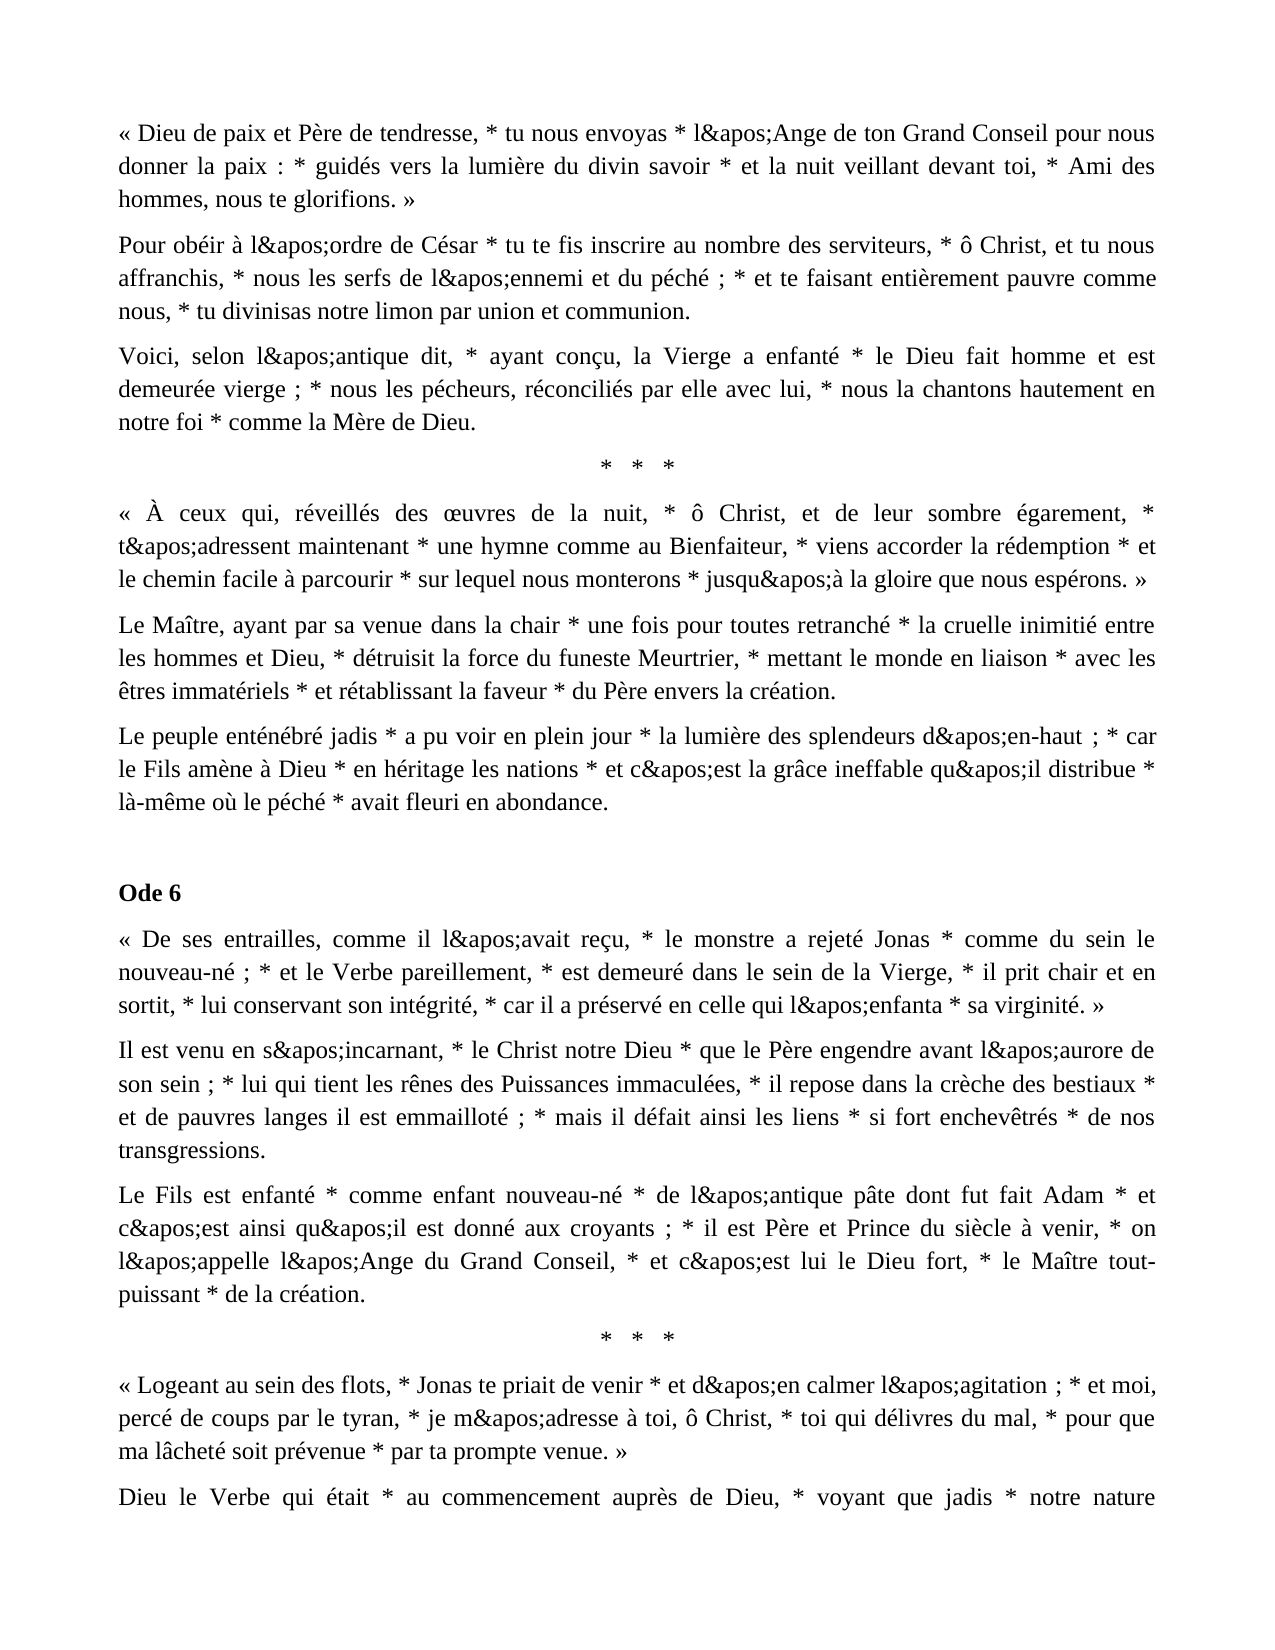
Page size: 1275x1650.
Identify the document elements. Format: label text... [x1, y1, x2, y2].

text * * * [118, 453, 1157, 482]
text * * * [118, 1325, 1157, 1353]
text Pour obéir à l&apos;ordre de César * tu te fis inscrire au nombre des serviteurs, * ô Christ, et tu nous affranchis, * nous les serfs de l&apos;ennemi et du péché ; * et te faisant entièrement pauvre comme nous, * tu divinisas notre limon par union et communion. [118, 230, 1157, 324]
text Le peuple enténébré jadis * a pu voir en plein jour * la lumière des splendeurs d&apos;en-haut ; * car le Fils amène à Dieu * en héritage les nations * et c&apos;est la grâce ineffable qu&apos;il distribue * là-même où le péché * avait fleuri en abondance. [118, 721, 1157, 816]
text Il est venu en s&apos;incarnant, * le Christ notre Dieu * que le Père engendre avant l&apos;aurore de son sein ; * lui qui tient les rênes des Puissances immaculées, * il repose dans la crèche des bestiaux * et de pauvres langes il est emmailloté ; * mais il défait ainsi les liens * si fort enchevêtrés * de nos transgressions. [118, 1036, 1157, 1163]
text « À ceux qui, réveillés des œuvres de la nuit, * ô Christ, et de leur sombre égarement, * t&apos;adressent maintenant * une hymne comme au Bienfaiteur, * viens accorder la rédemption * et le chemin facile à parcourir * sur lequel nous monterons * jusqu&apos;à la gloire que nous espérons. » [118, 498, 1157, 593]
text Le Fils est enfanté * comme enfant nouveau-né * de l&apos;antique pâte dont fut fait Adam * et c&apos;est ainsi qu&apos;il est donné aux croyants ; * il est Père et Prince du siècle à venir, * on l&apos;appelle l&apos;Ange du Grand Conseil, * et c&apos;est lui le Dieu fort, * le Maître tout-puissant * de la création. [118, 1180, 1157, 1308]
text Le Maître, ayant par sa venue dans la chair * une fois pour toutes retranché * la cruelle inimitié entre les hommes et Dieu, * détruisit la force du funeste Meurtrier, * mettant le monde en liaison * avec les êtres immatériels * et rétablissant la faveur * du Père envers la création. [118, 610, 1157, 705]
text Ode 6 [118, 878, 1157, 907]
text « De ses entrailles, comme il l&apos;avait reçu, * le monstre a rejeté Jonas * comme du sein le nouveau-né ; * et le Verbe pareillement, * est demeuré dans le sein de la Vierge, * il prit chair et en sortit, * lui conservant son intégrité, * car il a préservé en celle qui l&apos;enfanta * sa virginité. » [118, 924, 1157, 1019]
text « Dieu de paix et Père de tendresse, * tu nous envoyas * l&apos;Ange de ton Grand Conseil pour nous donner la paix : * guidés vers la lumière du divin savoir * et la nuit veillant devant toi, * Ami des hommes, nous te glorifions. » [118, 118, 1157, 213]
text « Logeant au sein des flots, * Jonas te priait de venir * et d&apos;en calmer l&apos;agitation ; * et moi, percé de coups par le tyran, * je m&apos;adresse à toi, ô Christ, * toi qui délivres du mal, * pour que ma lâcheté soit prévenue * par ta prompte venue. » [118, 1370, 1157, 1465]
text Dieu le Verbe qui était * au commencement auprès de Dieu, * voyant que jadis * notre nature [118, 1482, 1157, 1511]
text Voici, selon l&apos;antique dit, * ayant conçu, la Vierge a enfanté * le Dieu fait homme et est demeurée vierge ; * nous les pécheurs, réconciliés par elle avec lui, * nous la chantons hautement en notre foi * comme la Mère de Dieu. [118, 341, 1157, 436]
